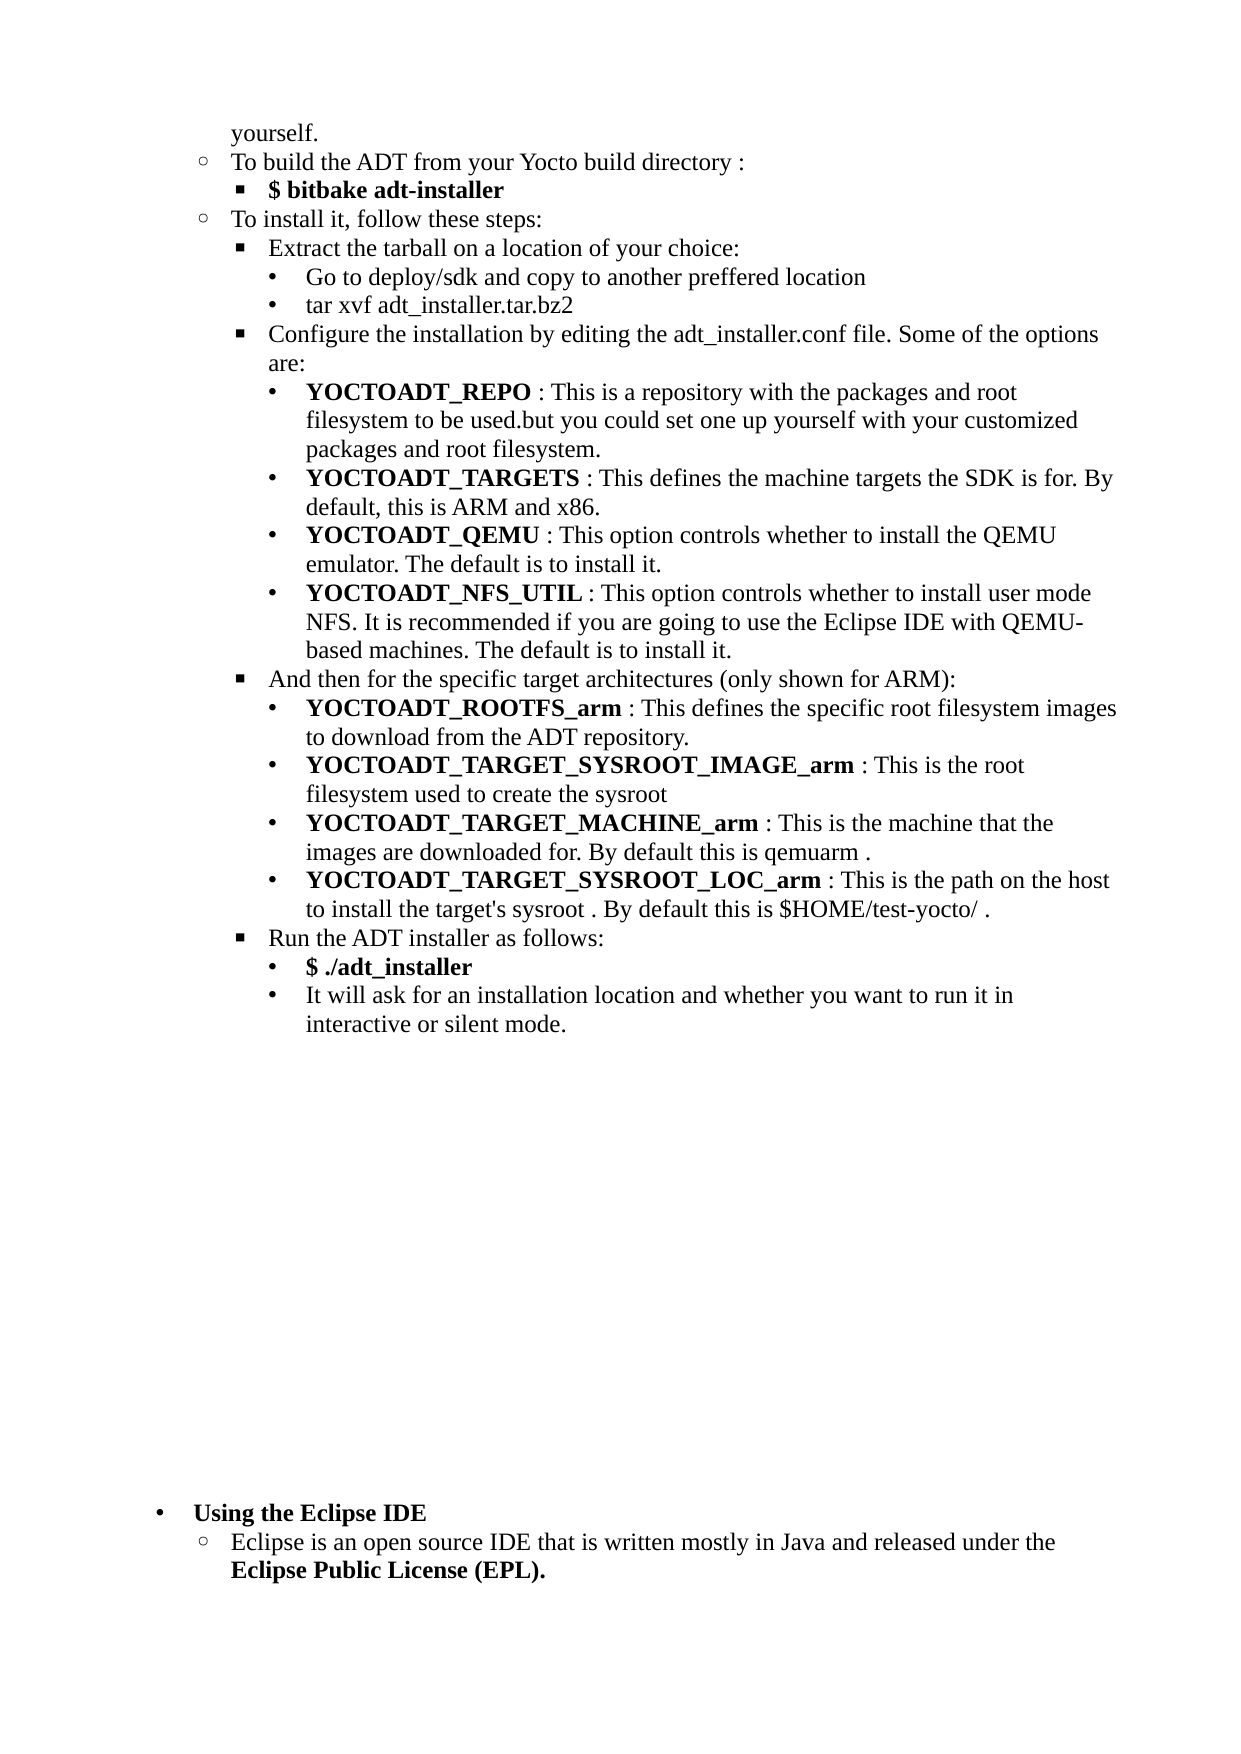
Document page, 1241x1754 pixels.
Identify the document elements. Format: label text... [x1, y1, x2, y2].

list tar xvf adt_installer.tar.bz2 [268, 291, 1122, 319]
list It will ask for an installation location and whether you want to run it in interactive or silent mode. [268, 981, 1122, 1038]
list $ bitbake adt-installer [231, 176, 1122, 204]
list YOCTOADT_TARGET_SYSROOT_IMAGE_arm : This is the root filesystem used to create the sysroot [268, 751, 1122, 808]
list YOCTOADT_REPO : This is a repository with the packages and root filesystem to be used.but you could set one up yourself with your customized packages and root filesystem. [268, 377, 1122, 463]
list Configure the installation by editing the adt_installer.conf file. Some of the options are: [231, 319, 1122, 377]
list Using the Eclipse IDE [156, 1498, 1122, 1527]
list Extract the tarball on a location of your choice: [231, 233, 1122, 262]
list To build the ADT from your Yocto build directory : [193, 147, 1122, 176]
list Run the ADT installer as follows: [231, 923, 1122, 952]
list yourself. [193, 118, 1122, 147]
list And then for the specific target architectures (only shown for ARM): [231, 664, 1122, 693]
list $ ./adt_installer [268, 952, 1122, 981]
list YOCTOADT_ROOTFS_arm : This defines the specific root filesystem images to download from the ADT repository. [268, 693, 1122, 751]
list YOCTOADT_TARGET_SYSROOT_LOC_arm : This is the path on the host to install the target's sysroot . By default this is $HOME/test-yocto/ . [268, 866, 1122, 923]
list YOCTOADT_QEMU : This option controls whether to install the QEMU emulator. The default is to install it. [268, 521, 1122, 578]
list YOCTOADT_TARGETS : This defines the machine targets the SDK is for. By default, this is ARM and x86. [268, 463, 1122, 521]
list Go to deploy/sdk and copy to another preffered location [268, 262, 1122, 291]
list Eclipse is an open source IDE that is written mostly in Java and released under the Eclipse Public License (EPL). [193, 1527, 1122, 1584]
list YOCTOADT_NFS_UTIL : This option controls whether to install user mode NFS. It is recommended if you are going to use the Eclipse IDE with QEMU- based machines. The default is to install it. [268, 578, 1122, 664]
list YOCTOADT_TARGET_MACHINE_arm : This is the machine that the images are downloaded for. By default this is qemuarm . [268, 808, 1122, 866]
list To install it, follow these steps: [193, 204, 1122, 233]
